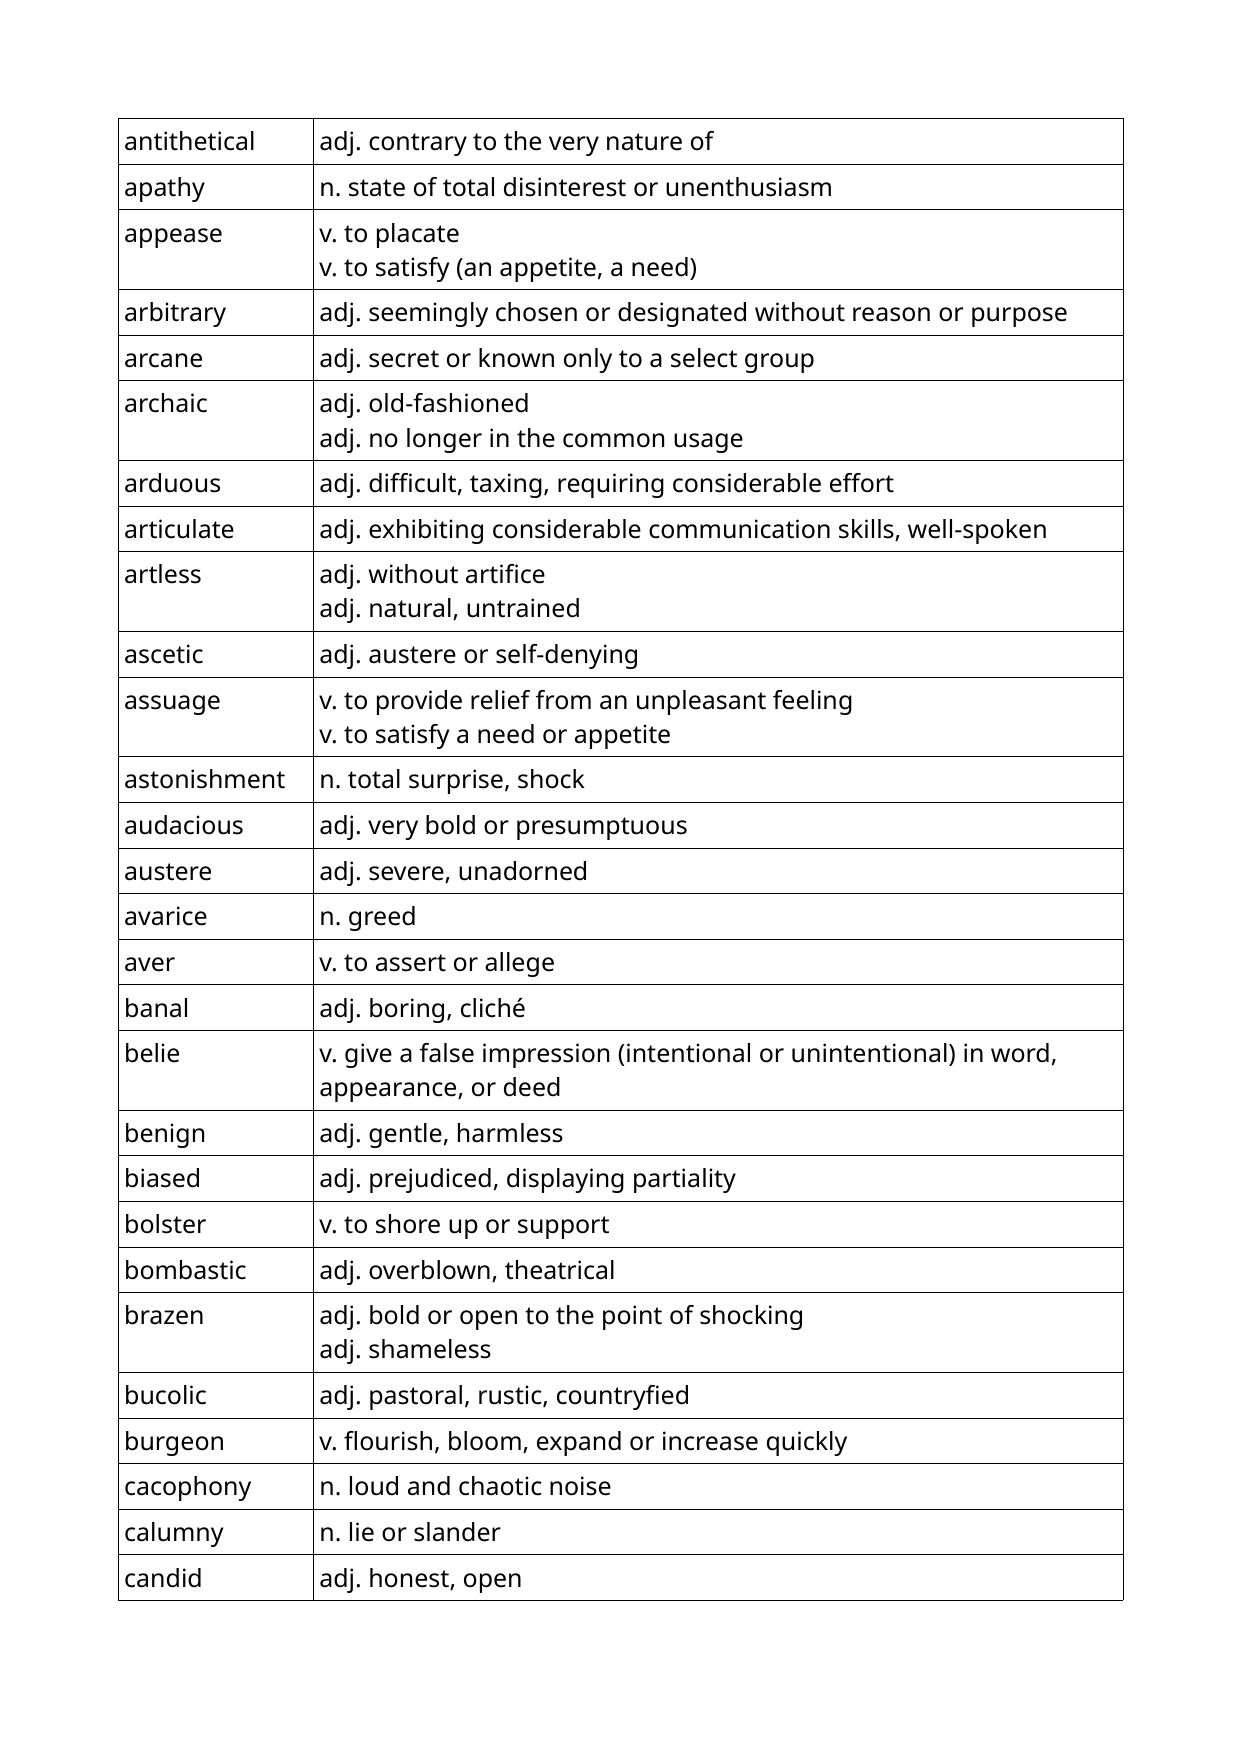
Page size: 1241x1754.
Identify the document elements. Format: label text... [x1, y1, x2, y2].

table_cell adj. exhibiting considerable communication skills, well-spoken [314, 507, 1123, 551]
table_cell candid [119, 1555, 313, 1600]
table_cell arduous [119, 461, 313, 506]
table_cell bucolic [119, 1373, 313, 1417]
table_cell v. to assert or allege [314, 940, 1123, 984]
table_cell adj. very bold or presumptuous [314, 803, 1123, 847]
table_cell articulate [119, 507, 313, 551]
table_cell adj. difficult, taxing, requiring considerable effort [314, 461, 1123, 506]
table_cell bolster [119, 1202, 313, 1247]
table_cell adj. prejudiced, displaying partiality [314, 1156, 1123, 1201]
table_cell adj. bold or open to the point of shocking adj. shameless [314, 1293, 1123, 1372]
table_cell n. lie or slander [314, 1510, 1123, 1554]
table_cell biased [119, 1156, 313, 1201]
table_cell adj. without artifice adj. natural, untrained [314, 552, 1123, 631]
table_cell n. greed [314, 894, 1123, 939]
table_cell adj. seemingly chosen or designated without reason or purpose [314, 290, 1123, 335]
table_cell v. to placate v. to satisfy (an appetite, a need) [314, 210, 1123, 289]
table_cell burgeon [119, 1419, 313, 1463]
table_cell artless [119, 552, 313, 631]
table_cell v. to provide relief from an unpleasant feeling v. to satisfy a need or appetite [314, 678, 1123, 756]
table_cell calumny [119, 1510, 313, 1554]
table_cell benign [119, 1111, 313, 1155]
table_cell brazen [119, 1293, 313, 1372]
table_cell adj. contrary to the very nature of [314, 119, 1123, 164]
table_cell ascetic [119, 632, 313, 677]
table_cell avarice [119, 894, 313, 939]
table_cell adj. honest, open [314, 1555, 1123, 1600]
table_cell n. state of total disinterest or unenthusiasm [314, 165, 1123, 209]
table_cell cacophony [119, 1464, 313, 1509]
table_cell arbitrary [119, 290, 313, 335]
table_cell adj. pastoral, rustic, countryfied [314, 1373, 1123, 1417]
table_cell assuage [119, 678, 313, 756]
table_cell n. loud and chaotic noise [314, 1464, 1123, 1509]
table_cell adj. overblown, theatrical [314, 1248, 1123, 1292]
table_cell antithetical [119, 119, 313, 164]
table_cell arcane [119, 336, 313, 380]
table_cell adj. gentle, harmless [314, 1111, 1123, 1155]
table_cell adj. secret or known only to a select group [314, 336, 1123, 380]
table_cell archaic [119, 381, 313, 460]
table_cell bombastic [119, 1248, 313, 1292]
table_cell astonishment [119, 757, 313, 802]
table_cell aver [119, 940, 313, 984]
table_cell apathy [119, 165, 313, 209]
table_cell appease [119, 210, 313, 289]
table_cell adj. austere or self-denying [314, 632, 1123, 677]
table_cell v. to shore up or support [314, 1202, 1123, 1247]
table_cell v. give a false impression (intentional or unintentional) in word, appearance, or deed [314, 1031, 1123, 1110]
table_cell n. total surprise, shock [314, 757, 1123, 802]
table_cell austere [119, 849, 313, 893]
table_cell v. flourish, bloom, expand or increase quickly [314, 1419, 1123, 1463]
table_cell adj. old-fashioned adj. no longer in the common usage [314, 381, 1123, 460]
table_cell banal [119, 985, 313, 1030]
table_cell adj. severe, unadorned [314, 849, 1123, 893]
table_cell belie [119, 1031, 313, 1110]
table_cell audacious [119, 803, 313, 847]
table_cell adj. boring, cliché [314, 985, 1123, 1030]
